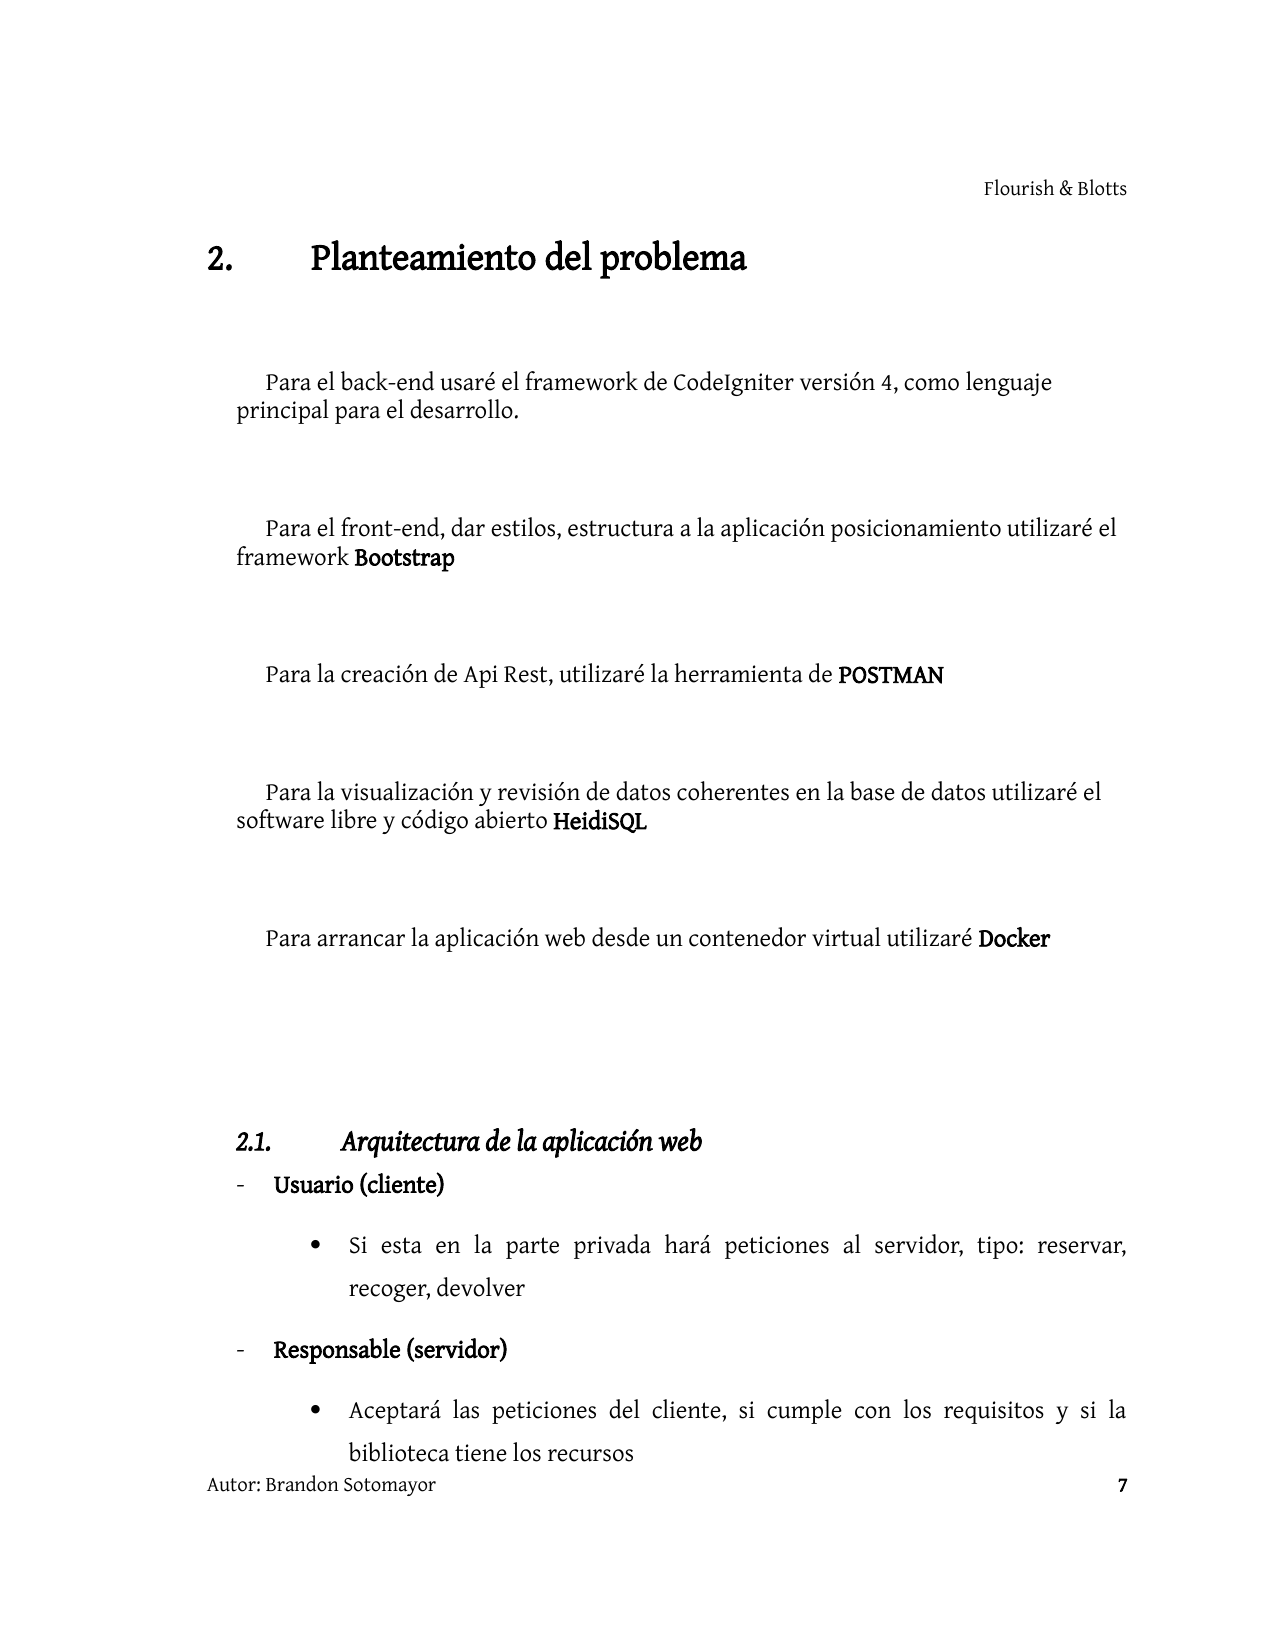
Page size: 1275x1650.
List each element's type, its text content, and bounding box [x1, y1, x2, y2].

text Para arrancar la aplicación web desde un contenedor virtual utilizaré Docker [236, 924, 1127, 953]
text Para el front-end, dar estilos, estructura a la aplicación posicionamiento utilizaré el framework Bootstrap [236, 514, 1127, 572]
list Planteamiento del problema [207, 236, 1127, 279]
list Usuario (cliente) [236, 1170, 1127, 1199]
list Si esta en la parte privada hará peticiones al servidor, tipo: reservar, recoger, devolver [311, 1231, 1127, 1303]
text Para la creación de Api Rest, utilizaré la herramienta de POSTMAN [236, 661, 1127, 689]
list Responsable (servidor) [236, 1336, 1127, 1364]
list Aceptará las peticiones del cliente, si cumple con los requisitos y si la biblioteca tiene los recursos [311, 1396, 1127, 1468]
text Para el back-end usaré el framework de CodeIgniter versión 4, como lenguaje principal para el desarrollo. [236, 368, 1127, 426]
text Para la visualización y revisión de datos coherentes en la base de datos utilizaré el software libre y código abierto HeidiSQL [236, 778, 1127, 836]
list Arquitectura de la aplicación web [236, 1125, 1127, 1158]
